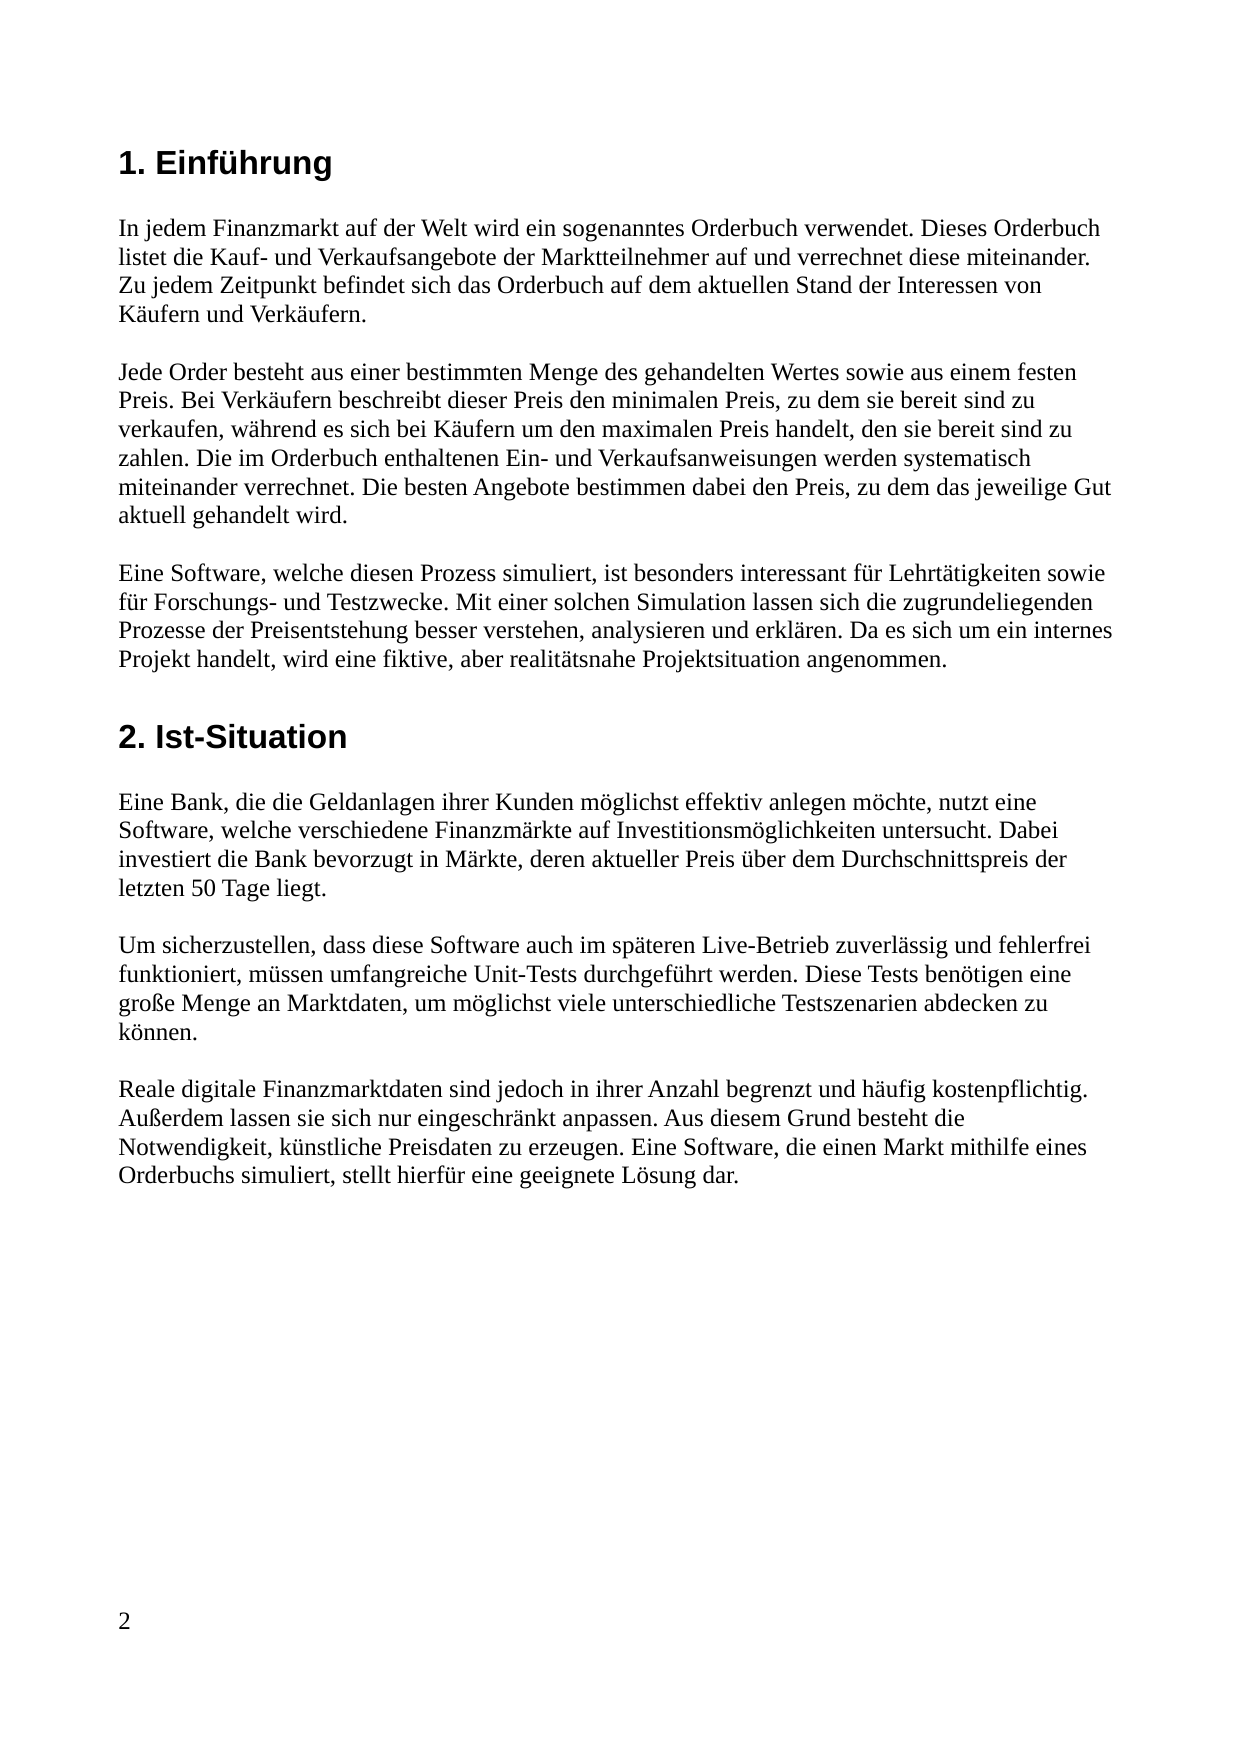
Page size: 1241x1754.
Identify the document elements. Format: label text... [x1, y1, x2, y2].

text Reale digitale Finanzmarktdaten sind jedoch in ihrer Anzahl begrenzt und häufig kostenpflichtig. Außerdem lassen sie sich nur eingeschränkt anpassen. Aus diesem Grund besteht die Notwendigkeit, künstliche Preisdaten zu erzeugen. Eine Software, die einen Markt mithilfe eines Orderbuchs simuliert, stellt hierfür eine geeignete Lösung dar. [118, 1074, 1122, 1189]
subtitle 2. Ist-Situation [118, 714, 1122, 755]
subtitle 1. Einführung [118, 131, 1122, 182]
text Jede Order besteht aus einer bestimmten Menge des gehandelten Wertes sowie aus einem festen Preis. Bei Verkäufern beschreibt dieser Preis den minimalen Preis, zu dem sie bereit sind zu verkaufen, während es sich bei Käufern um den maximalen Preis handelt, den sie bereit sind zu zahlen. Die im Orderbuch enthaltenen Ein- und Verkaufsanweisungen werden systematisch miteinander verrechnet. Die besten Angebote bestimmen dabei den Preis, zu dem das jeweilige Gut aktuell gehandelt wird. [118, 357, 1122, 529]
text In jedem Finanzmarkt auf der Welt wird ein sogenanntes Orderbuch verwendet. Dieses Orderbuch listet die Kauf- und Verkaufsangebote der Marktteilnehmer auf und verrechnet diese miteinander. Zu jedem Zeitpunkt befindet sich das Orderbuch auf dem aktuellen Stand der Interessen von Käufern und Verkäufern. [118, 213, 1122, 328]
text Um sicherzustellen, dass diese Software auch im späteren Live-Betrieb zuverlässig und fehlerfrei funktioniert, müssen umfangreiche Unit-Tests durchgeführt werden. Diese Tests benötigen eine große Menge an Marktdaten, um möglichst viele unterschiedliche Testszenarien abdecken zu können. [118, 931, 1122, 1046]
text Eine Software, welche diesen Prozess simuliert, ist besonders interessant für Lehrtätigkeiten sowie für Forschungs- und Testzwecke. Mit einer solchen Simulation lassen sich die zugrundeliegenden Prozesse der Preisentstehung besser verstehen, analysieren und erklären. Da es sich um ein internes Projekt handelt, wird eine fiktive, aber realitätsnahe Projektsituation angenommen. [118, 558, 1122, 673]
text Eine Bank, die die Geldanlagen ihrer Kunden möglichst effektiv anlegen möchte, nutzt eine Software, welche verschiedene Finanzmärkte auf Investitionsmöglichkeiten untersucht. Dabei investiert die Bank bevorzugt in Märkte, deren aktueller Preis über dem Durchschnittspreis der letzten 50 Tage liegt. [118, 787, 1122, 902]
